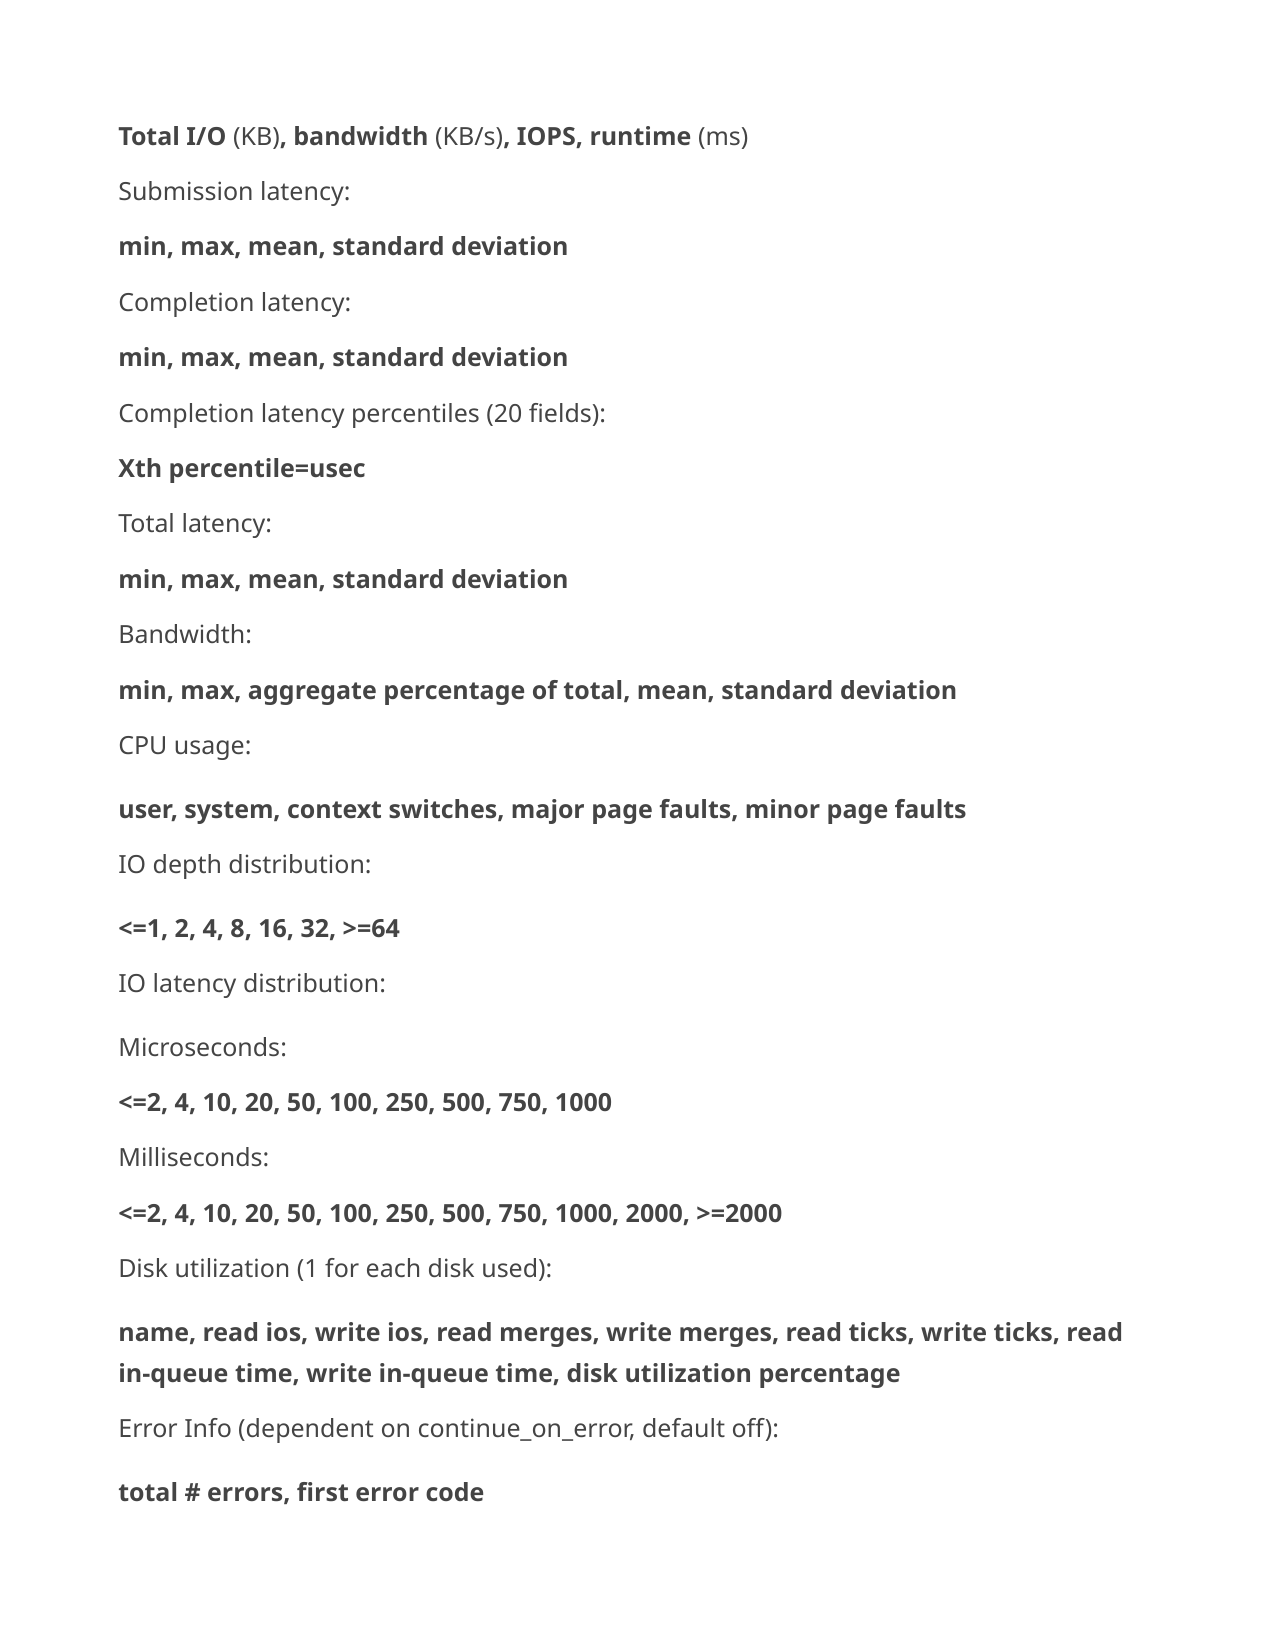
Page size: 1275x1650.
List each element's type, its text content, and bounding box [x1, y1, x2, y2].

text Milliseconds: [118, 1140, 1157, 1174]
text min, max, mean, standard deviation [118, 561, 1157, 596]
list Disk utilization (1 for each disk used): [118, 1251, 1157, 1285]
text Microseconds: [118, 1029, 1157, 1063]
text Completion latency percentiles (20 fields): [118, 395, 1157, 429]
text <=2, 4, 10, 20, 50, 100, 250, 500, 750, 1000, 2000, >=2000 [118, 1195, 1157, 1229]
list Error Info (dependent on continue_on_error, default off): [118, 1411, 1157, 1445]
list IO latency distribution: [118, 966, 1157, 1000]
text Xth percentile=usec [118, 451, 1157, 485]
text min, max, mean, standard deviation [118, 229, 1157, 263]
text Total I/O (KB), bandwidth (KB/s), IOPS, runtime (ms) [118, 118, 1157, 152]
text Completion latency: [118, 284, 1157, 318]
text Total latency: [118, 506, 1157, 540]
text Bandwidth: [118, 617, 1157, 651]
text user, system, context switches, major page faults, minor page faults [118, 791, 1157, 825]
text total # errors, first error code [118, 1474, 1157, 1508]
text Submission latency: [118, 173, 1157, 208]
text <=2, 4, 10, 20, 50, 100, 250, 500, 750, 1000 [118, 1084, 1157, 1119]
text name, read ios, write ios, read merges, write merges, read ticks, write ticks, read in-queue time, write in-queue time, disk utilization percentage [118, 1314, 1157, 1389]
list CPU usage: [118, 728, 1157, 762]
list IO depth distribution: [118, 847, 1157, 881]
text min, max, aggregate percentage of total, mean, standard deviation [118, 672, 1157, 706]
text <=1, 2, 4, 8, 16, 32, >=64 [118, 910, 1157, 944]
text min, max, mean, standard deviation [118, 340, 1157, 374]
